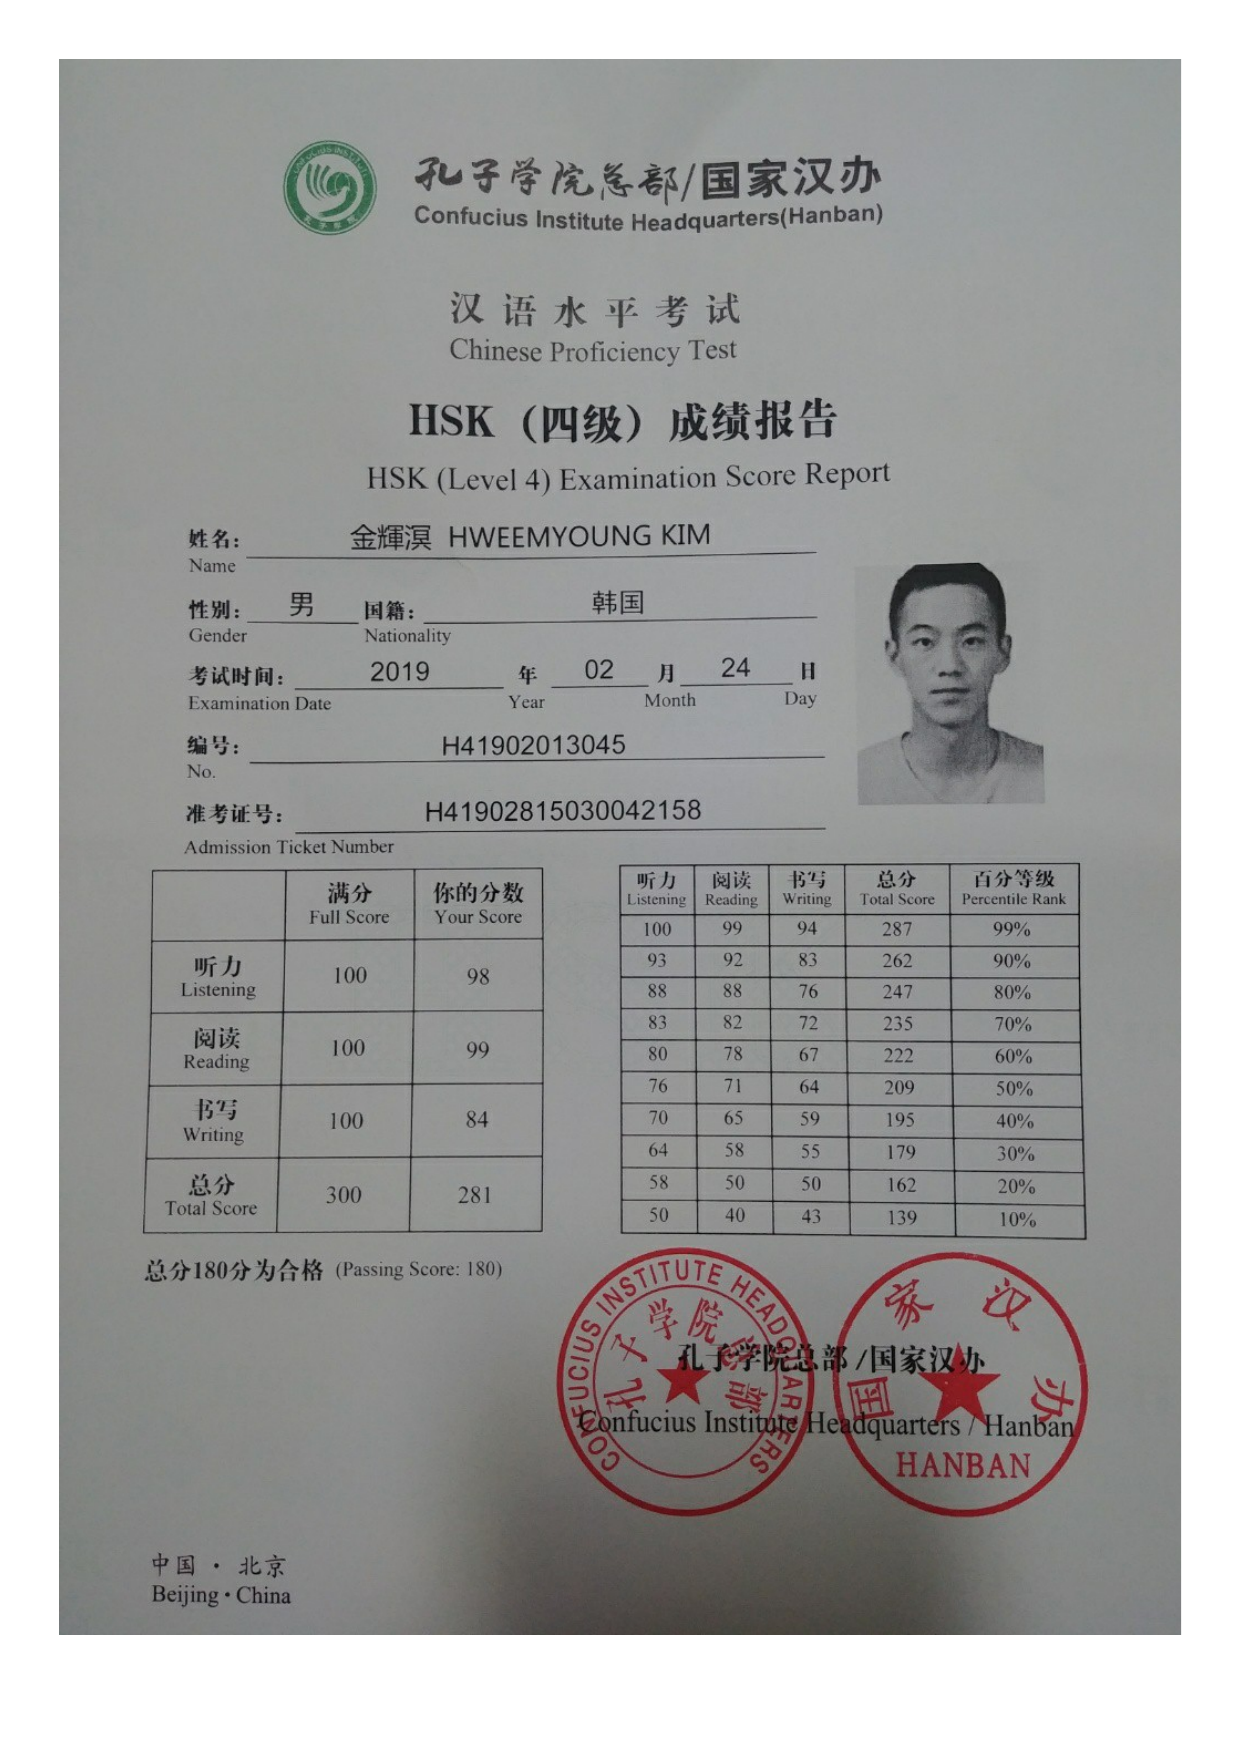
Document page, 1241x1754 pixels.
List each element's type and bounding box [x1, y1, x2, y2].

picture [59, 59, 1182, 1635]
